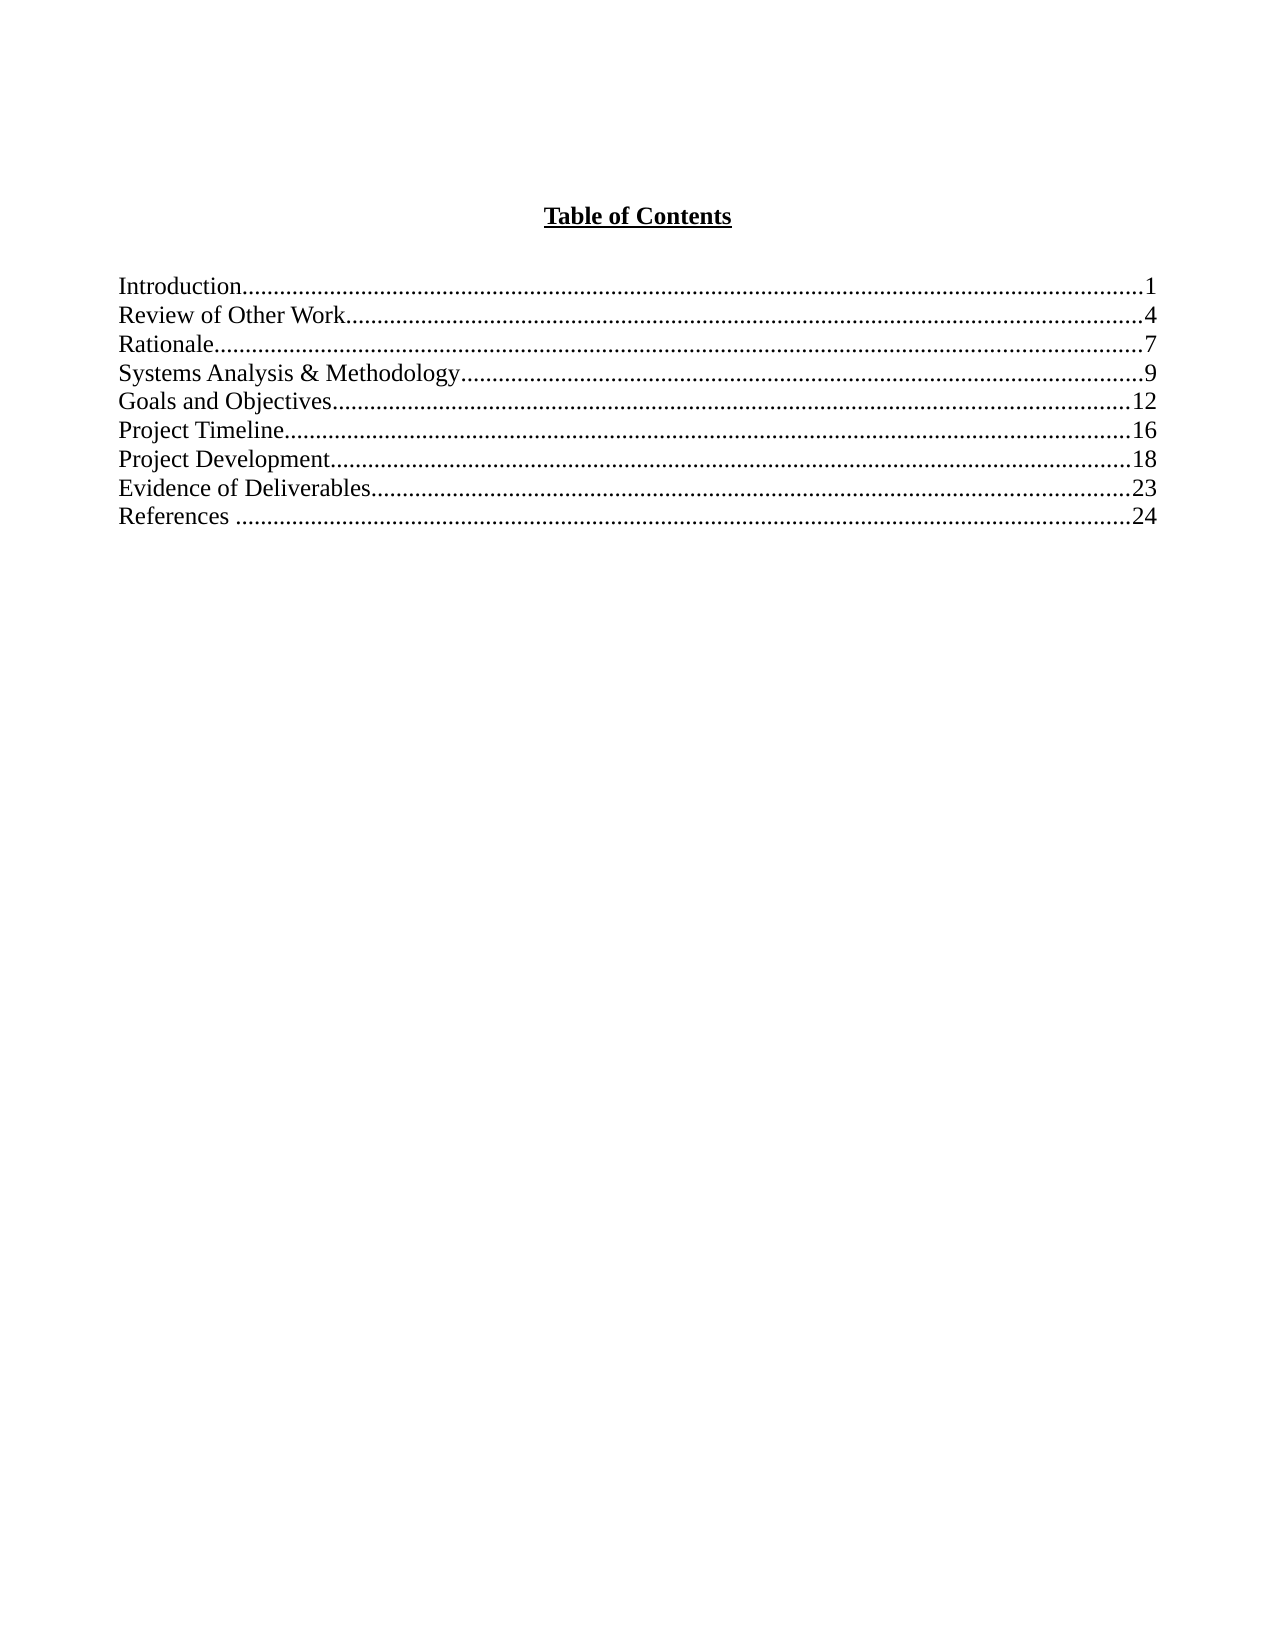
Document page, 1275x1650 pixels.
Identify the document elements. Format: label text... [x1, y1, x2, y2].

text Rationale 7 [118, 329, 1157, 358]
text Project Timeline 16 [118, 415, 1157, 444]
text Evidence of Deliverables 23 [118, 473, 1157, 501]
text Systems Analysis & Methodology 9 [118, 358, 1157, 386]
subtitle Table of Contents [118, 201, 1157, 230]
text Review of Other Work 4 [118, 300, 1157, 329]
text Goals and Objectives 12 [118, 386, 1157, 415]
text Introduction 1 [118, 271, 1157, 300]
text Project Development 18 [118, 444, 1157, 473]
text References 24 [118, 501, 1157, 530]
